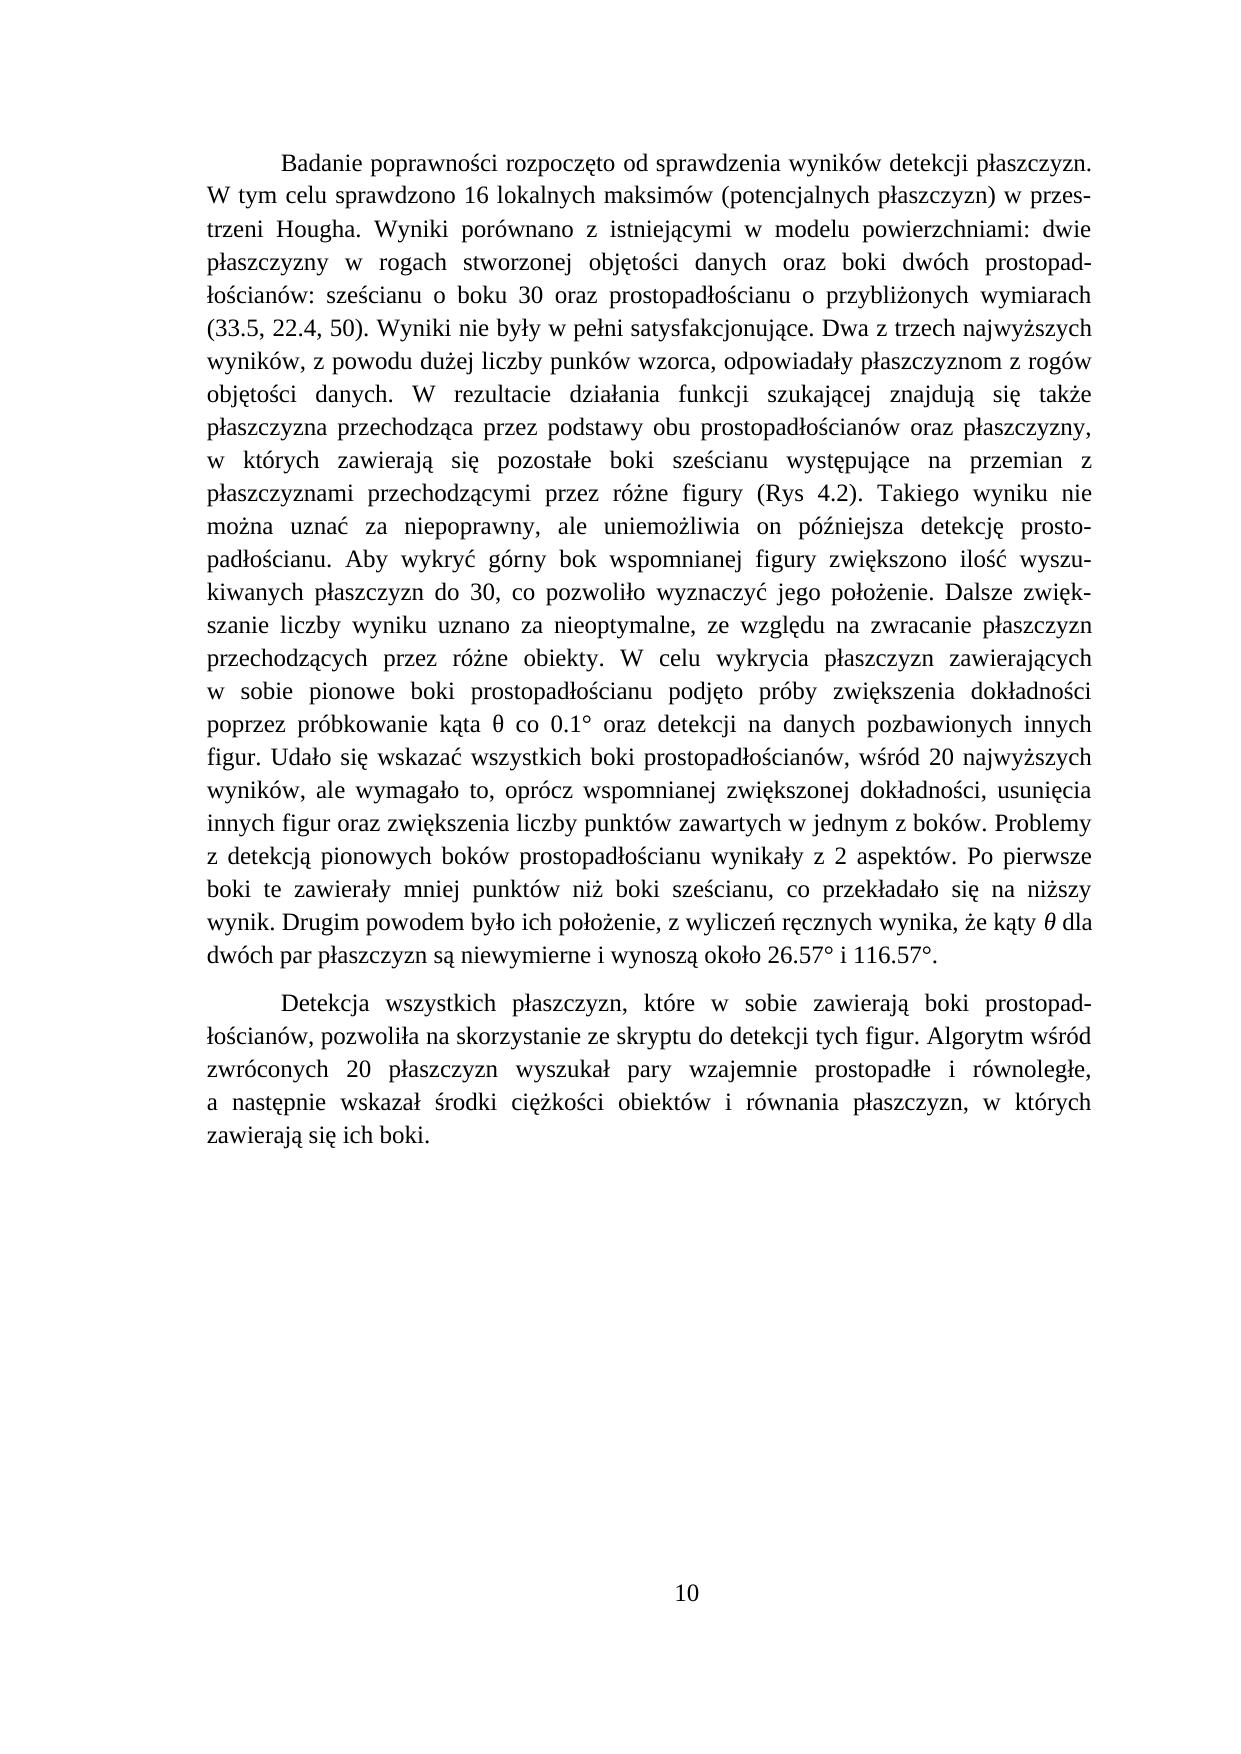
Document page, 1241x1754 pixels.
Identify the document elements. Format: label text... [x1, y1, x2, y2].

text Detekcja wszystkich płaszczyzn, które w sobie zawierają boki prostopad-łościanów, pozwoliła na skorzystanie ze skryptu do detekcji tych figur. Algorytm wśród zwróconych 20 płaszczyzn wyszukał pary wzajemnie prostopadłe i równoległe, a następnie wskazał środki ciężkości obiektów i równania płaszczyzn, w których zawierają się ich boki. [207, 988, 1093, 1148]
text Badanie poprawności rozpoczęto od sprawdzenia wyników detekcji płaszczyzn. W tym celu sprawdzono 16 lokalnych maksimów (potencjalnych płaszczyzn) w przes-trzeni Hougha. Wyniki porównano z istniejącymi w modelu powierzchniami: dwie płaszczyzny w rogach stworzonej objętości danych oraz boki dwóch prostopad-łościanów: sześcianu o boku 30 oraz prostopadłościanu o przybliżonych wymiarach (33.5, 22.4, 50). Wyniki nie były w pełni satysfakcjonujące. Dwa z trzech najwyższych wyników, z powodu dużej liczby punków wzorca, odpowiadały płaszczyznom z rogów objętości danych. W rezultacie działania funkcji szukającej znajdują się także płaszczyzna przechodząca przez podstawy obu prostopadłościanów oraz płaszczyzny, w których zawierają się pozostałe boki sześcianu występujące na przemian z płaszczyznami przechodzącymi przez różne figury (Rys 4.2). Takiego wyniku nie można uznać za niepoprawny, ale uniemożliwia on późniejsza detekcję prosto-padłościanu. Aby wykryć górny bok wspomnianej figury zwiększono ilość wyszu-kiwanych płaszczyzn do 30, co pozwoliło wyznaczyć jego położenie. Dalsze zwięk-szanie liczby wyniku uznano za nieoptymalne, ze względu na zwracanie płaszczyzn przechodzących przez różne obiekty. W celu wykrycia płaszczyzn zawierających w sobie pionowe boki prostopadłościanu podjęto próby zwiększenia dokładności poprzez próbkowanie kąta θ co 0.1° oraz detekcji na danych pozbawionych innych figur. Udało się wskazać wszystkich boki prostopadłościanów, wśród 20 najwyższych wyników, ale wymagało to, oprócz wspomnianej zwiększonej dokładności, usunięcia innych figur oraz zwiększenia liczby punktów zawartych w jednym z boków. Problemy z detekcją pionowych boków prostopadłościanu wynikały z 2 aspektów. Po pierwsze boki te zawierały mniej punktów niż boki sześcianu, co przekładało się na niższy wynik. Drugim powodem było ich położenie, z wyliczeń ręcznych wynika, że kąty θ dla dwóch par płaszczyzn są niewymierne i wynoszą około 26.57° i 116.57°. [207, 148, 1093, 969]
